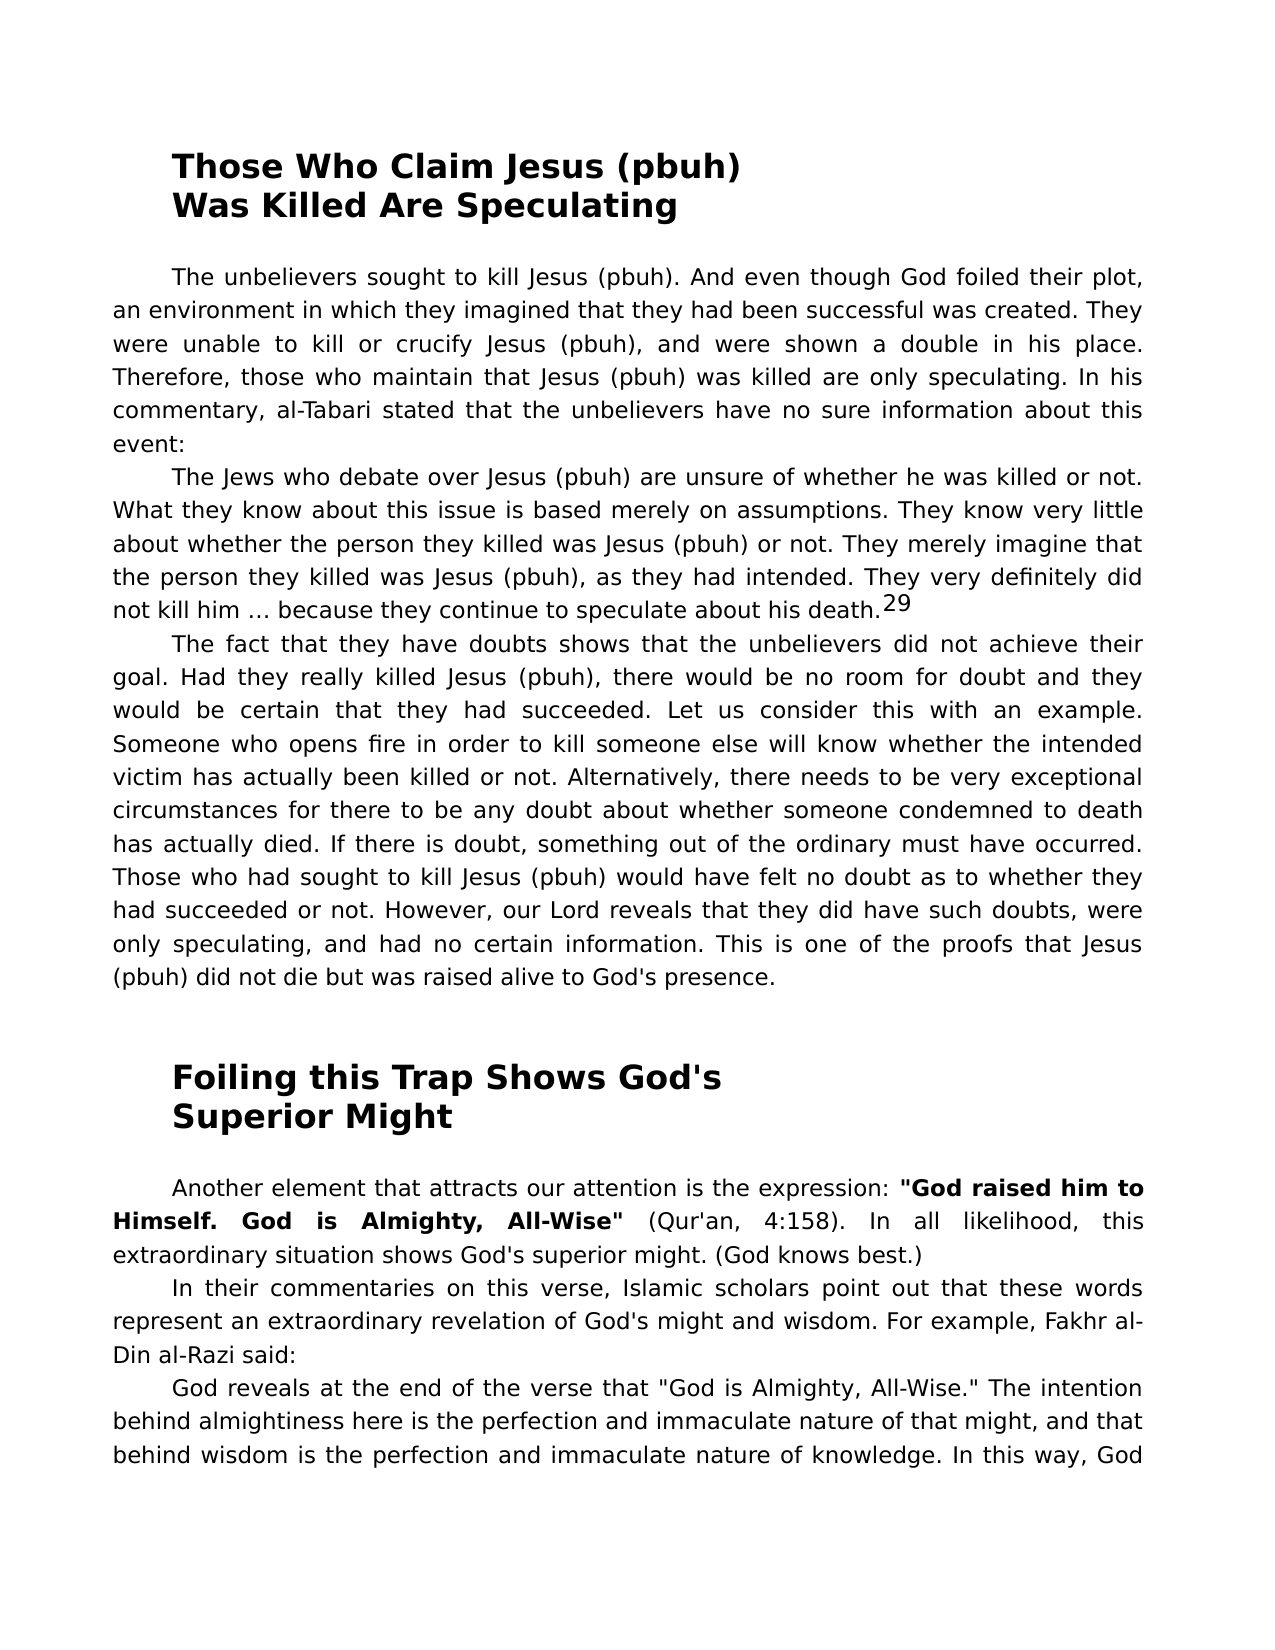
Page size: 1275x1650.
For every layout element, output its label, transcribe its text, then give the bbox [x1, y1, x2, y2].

text God reveals at the end of the verse that "God is Almighty, All-Wise." The intention behind almightiness here is the perfection and immaculate nature of that might, and that behind wisdom is the perfection and immaculate nature of knowledge. In this way, God [112, 1370, 1145, 1470]
text Those Who Claim Jesus (pbuh) [112, 148, 1145, 186]
text The fact that they have doubts shows that the unbelievers did not achieve their goal. Had they really killed Jesus (pbuh), there would be no room for doubt and they would be certain that they had succeeded. Let us consider this with an example. Someone who opens fire in order to kill someone else will know whether the intended victim has actually been killed or not. Alternatively, there needs to be very exceptional circumstances for there to be any doubt about whether someone condemned to death has actually died. If there is doubt, something out of the ordinary must have occurred. Those who had sought to kill Jesus (pbuh) would have felt no doubt as to whether they had succeeded or not. However, our Lord reveals that they did have such doubts, were only speculating, and had no certain information. This is one of the proofs that Jesus (pbuh) did not die but was raised alive to God's presence. [112, 625, 1145, 992]
text Another element that attracts our attention is the expression: "God raised him to Himself. God is Almighty, All-Wise" (Qur'an, 4:158). In all likelihood, this extraordinary situation shows God's superior might. (God knows best.) [112, 1170, 1145, 1270]
text Superior Might [112, 1097, 1145, 1136]
text The unbelievers sought to kill Jesus (pbuh). And even though God foiled their plot, an environment in which they imagined that they had been successful was created. They were unable to kill or crucify Jesus (pbuh), and were shown a double in his place. Therefore, those who maintain that Jesus (pbuh) was killed are only speculating. In his commentary, al-Tabari stated that the unbelievers have no sure information about this event: [112, 259, 1145, 459]
text The Jews who debate over Jesus (pbuh) are unsure of whether he was killed or not. What they know about this issue is based merely on assumptions. They know very little about whether the person they killed was Jesus (pbuh) or not. They merely imagine that the person they killed was Jesus (pbuh), as they had intended. They very definitely did not kill him … because they continue to speculate about his death.29 [112, 459, 1145, 625]
text Was Killed Are Speculating [112, 186, 1145, 225]
text Foiling this Trap Shows God's [112, 1059, 1145, 1097]
text In their commentaries on this verse, Islamic scholars point out that these words represent an extraordinary revelation of God's might and wisdom. For example, Fakhr al-Din al-Razi said: [112, 1270, 1145, 1370]
